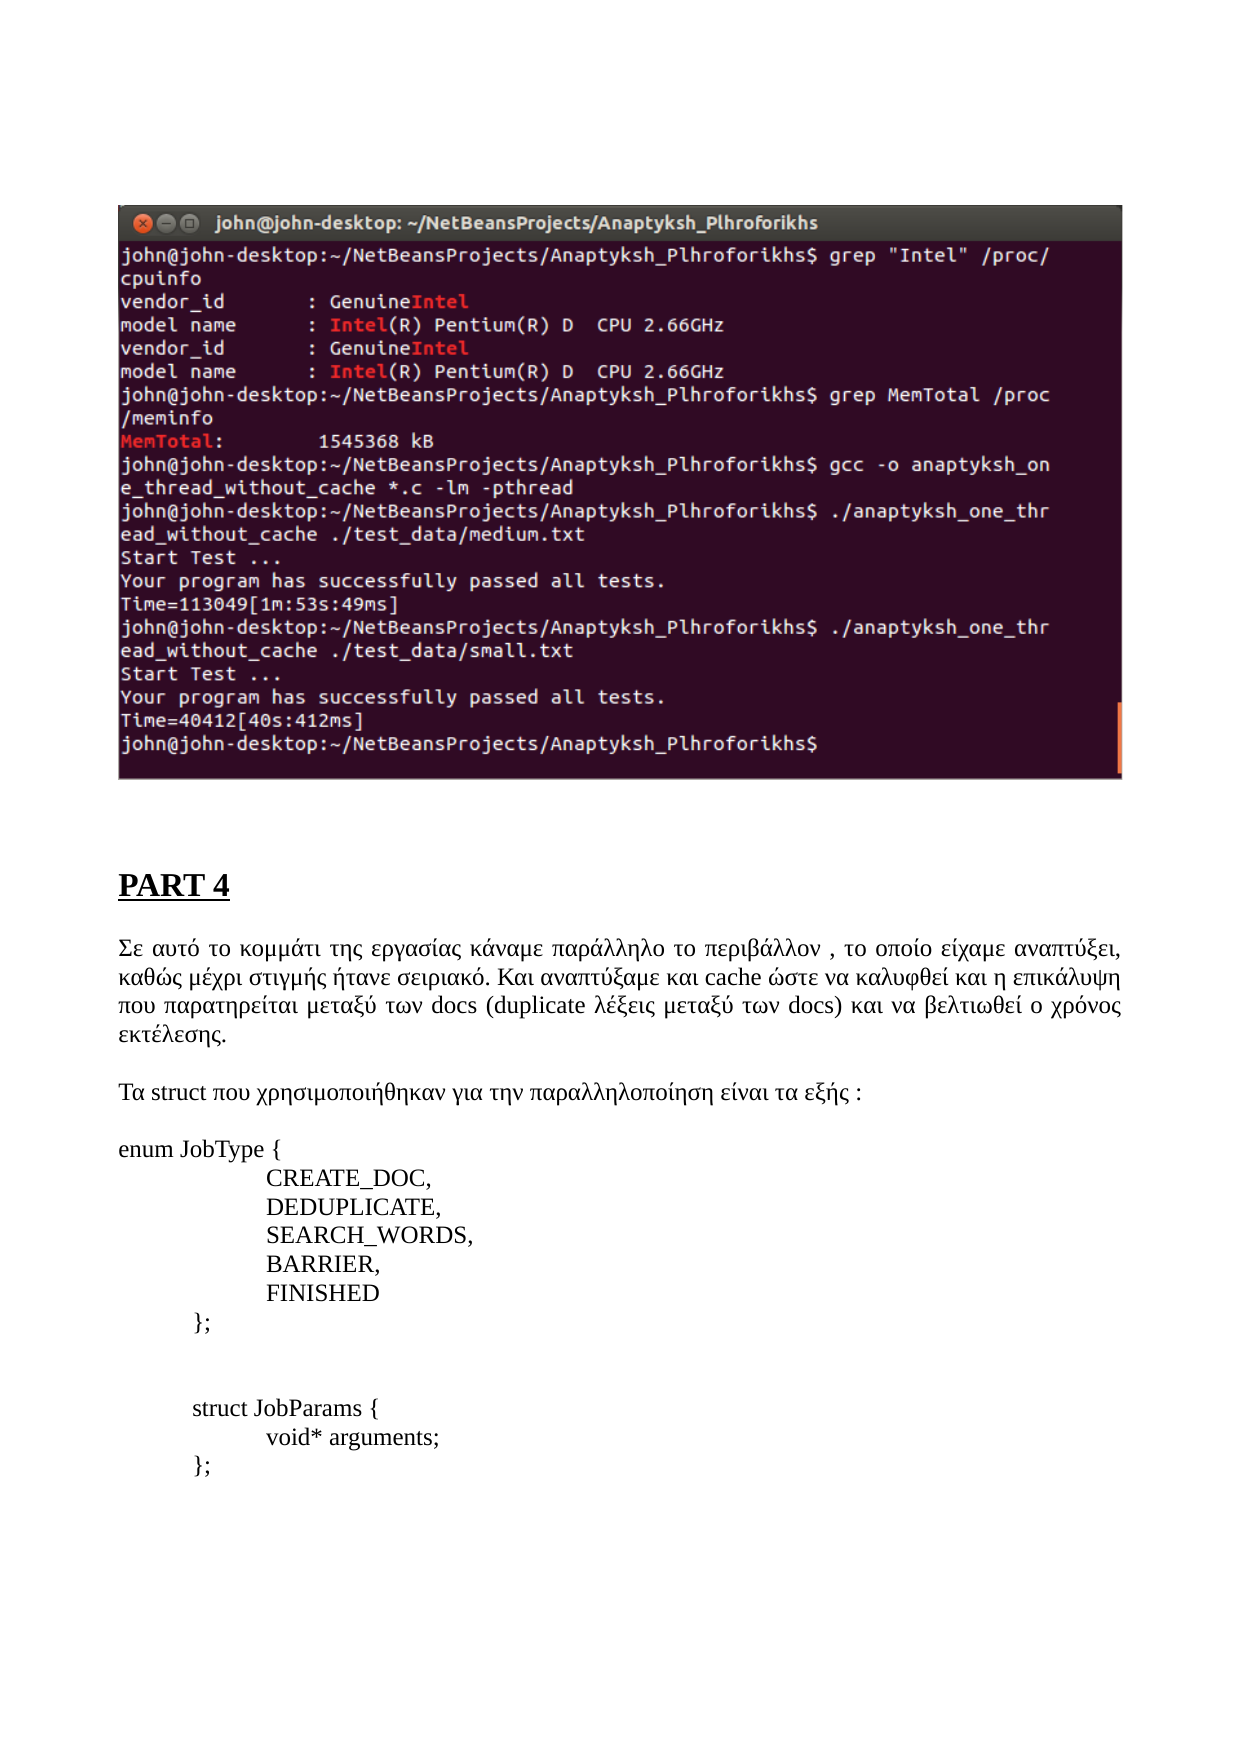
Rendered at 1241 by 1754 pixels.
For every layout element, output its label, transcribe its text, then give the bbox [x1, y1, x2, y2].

text FINISHED [118, 1278, 1122, 1307]
text }; [118, 1450, 1122, 1479]
picture [118, 205, 1123, 780]
text DEDUPLICATE, [118, 1192, 1122, 1220]
text PART 4 [118, 866, 1122, 904]
text BARRIER, [118, 1249, 1122, 1278]
text SEARCH_WORDS, [118, 1220, 1122, 1249]
text Σε αυτό το κομμάτι της εργασίας κάναμε παράλληλο το περιβάλλον , το οποίο είχαμε αναπτύξει, καθώς μέχρι στιγμής ήτανε σειριακό. Και αναπτύξαμε και cache ώστε να καλυφθεί και η επικάλυψη που παρατηρείται μεταξύ των docs (duplicate λέξεις μεταξύ των docs) και να βελτιωθεί ο χρόνος εκτέλεσης. [118, 933, 1122, 1048]
text void* arguments; [118, 1422, 1122, 1450]
text }; [118, 1307, 1122, 1335]
text enum JobType { [118, 1134, 1122, 1163]
text struct JobParams { [118, 1393, 1122, 1422]
text CREATE_DOC, [118, 1163, 1122, 1192]
text Τα struct που χρησιμοποιήθηκαν για την παραλληλοποίηση είναι τα εξής : [118, 1077, 1122, 1105]
